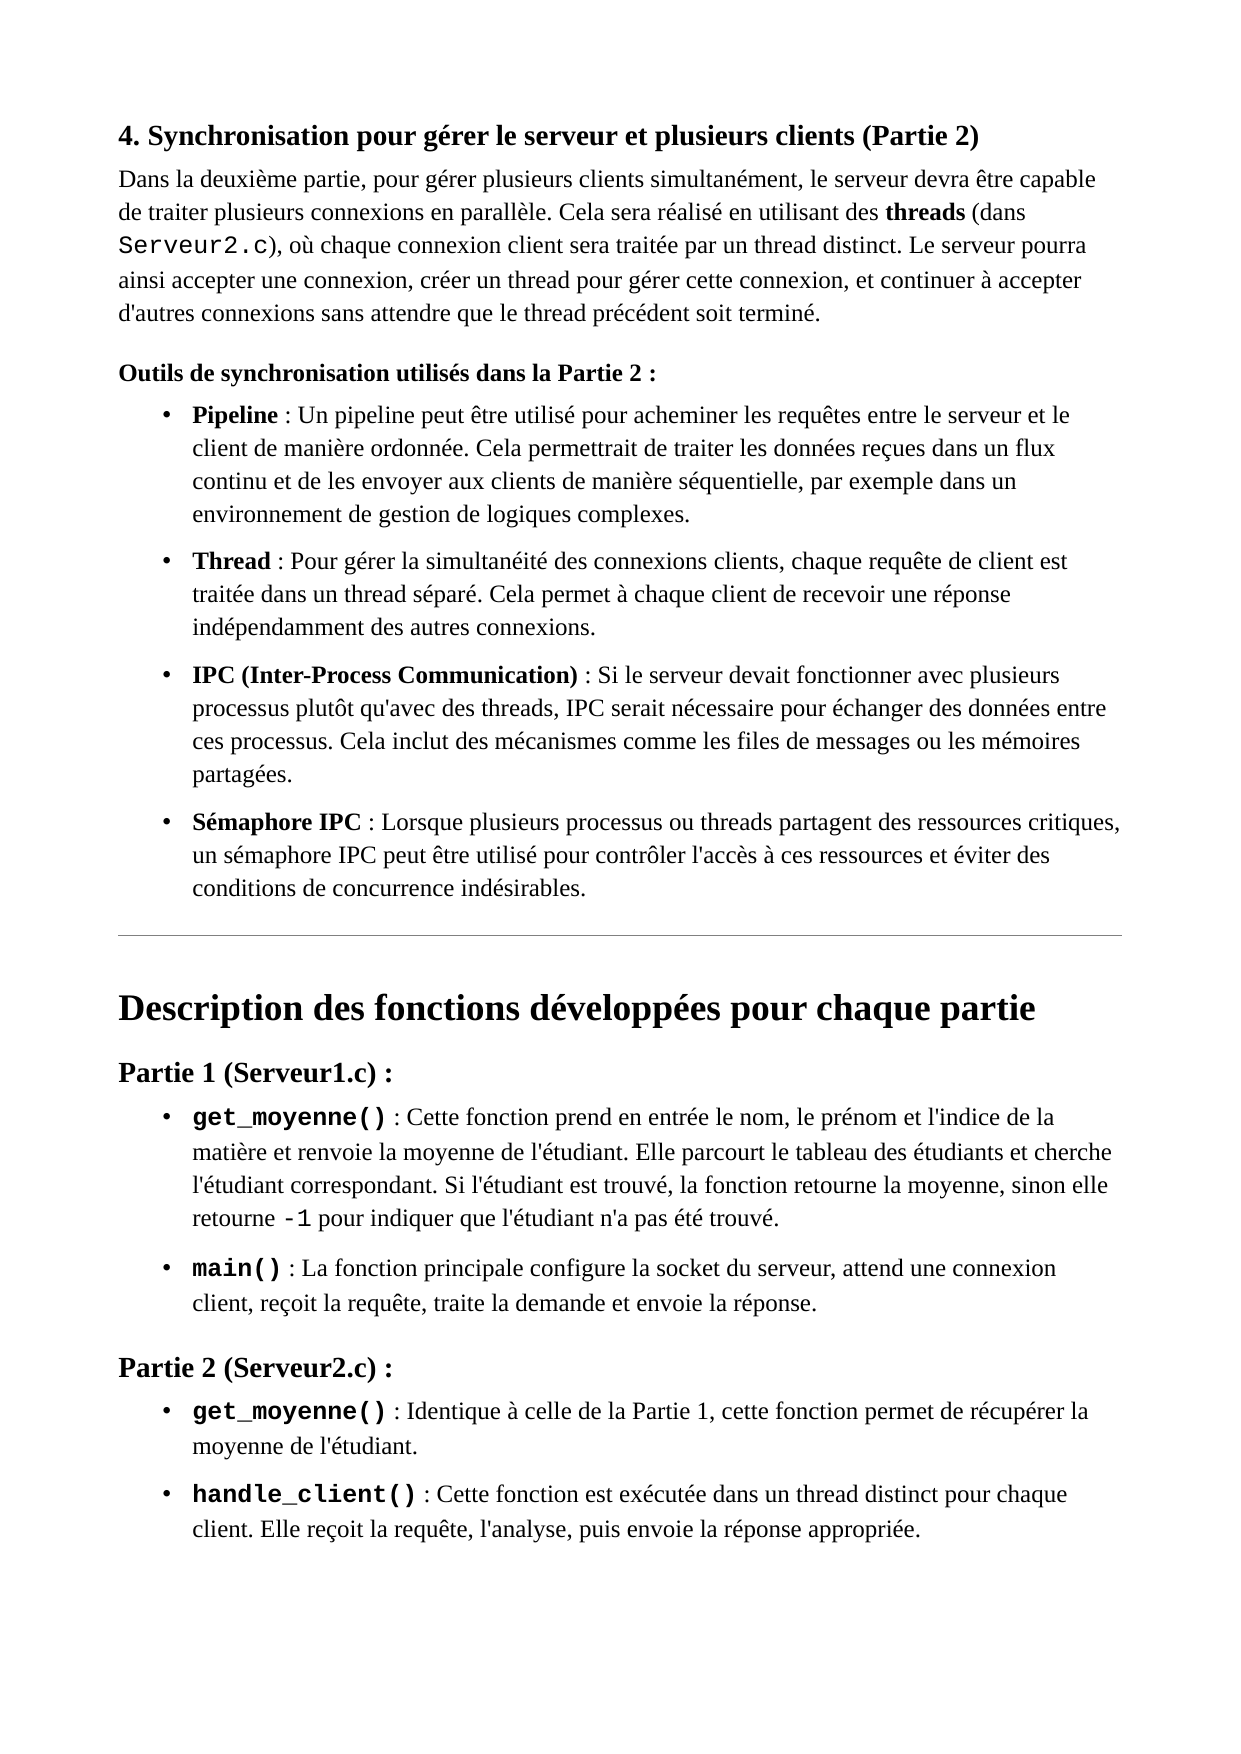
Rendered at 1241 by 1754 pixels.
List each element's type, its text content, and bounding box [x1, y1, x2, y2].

list get_moyenne() : Identique à celle de la Partie 1, cette fonction permet de récupérer la moyenne de l'étudiant. [162, 1396, 1122, 1460]
list Sémaphore IPC : Lorsque plusieurs processus ou threads partagent des ressources critiques, un sémaphore IPC peut être utilisé pour contrôler l'accès à ces ressources et éviter des conditions de concurrence indésirables. [162, 807, 1122, 901]
list IPC (Inter-Process Communication) : Si le serveur devait fonctionner avec plusieurs processus plutôt qu'avec des threads, IPC serait nécessaire pour échanger des données entre ces processus. Cela inclut des mécanismes comme les files de messages ou les mémoires partagées. [162, 660, 1122, 788]
list get_moyenne() : Cette fonction prend en entrée le nom, le prénom et l'indice de la matière et renvoie la moyenne de l'étudiant. Elle parcourt le tableau des étudiants et cherche l'étudiant correspondant. Si l'étudiant est trouvé, la fonction retourne la moyenne, sinon elle retourne -1 pour indiquer que l'étudiant n'a pas été trouvé. [162, 1102, 1122, 1234]
subtitle Partie 1 (Serveur1.c) : [118, 1056, 1122, 1089]
subtitle Outils de synchronisation utilisés dans la Partie 2 : [118, 358, 1122, 387]
list Thread : Pour gérer la simultanéité des connexions clients, chaque requête de client est traitée dans un thread séparé. Cela permet à chaque client de recevoir une réponse indépendamment des autres connexions. [162, 546, 1122, 641]
subtitle 4. Synchronisation pour gérer le serveur et plusieurs clients (Partie 2) [118, 118, 1122, 152]
list handle_client() : Cette fonction est exécutée dans un thread distinct pour chaque client. Elle reçoit la requête, l'analyse, puis envoie la réponse appropriée. [162, 1479, 1122, 1543]
subtitle Description des fonctions développées pour chaque partie [118, 985, 1122, 1028]
text Dans la deuxième partie, pour gérer plusieurs clients simultanément, le serveur devra être capable de traiter plusieurs connexions en parallèle. Cela sera réalisé en utilisant des threads (dans Serveur2.c), où chaque connexion client sera traitée par un thread distinct. Le serveur pourra ainsi accepter une connexion, créer un thread pour gérer cette connexion, et continuer à accepter d'autres connexions sans attendre que le thread précédent soit terminé. [118, 164, 1122, 327]
list Pipeline : Un pipeline peut être utilisé pour acheminer les requêtes entre le serveur et le client de manière ordonnée. Cela permettrait de traiter les données reçues dans un flux continu et de les envoyer aux clients de manière séquentielle, par exemple dans un environnement de gestion de logiques complexes. [162, 400, 1122, 527]
list main() : La fonction principale configure la socket du serveur, attend une connexion client, reçoit la requête, traite la demande et envoie la réponse. [162, 1253, 1122, 1317]
subtitle Partie 2 (Serveur2.c) : [118, 1350, 1122, 1384]
